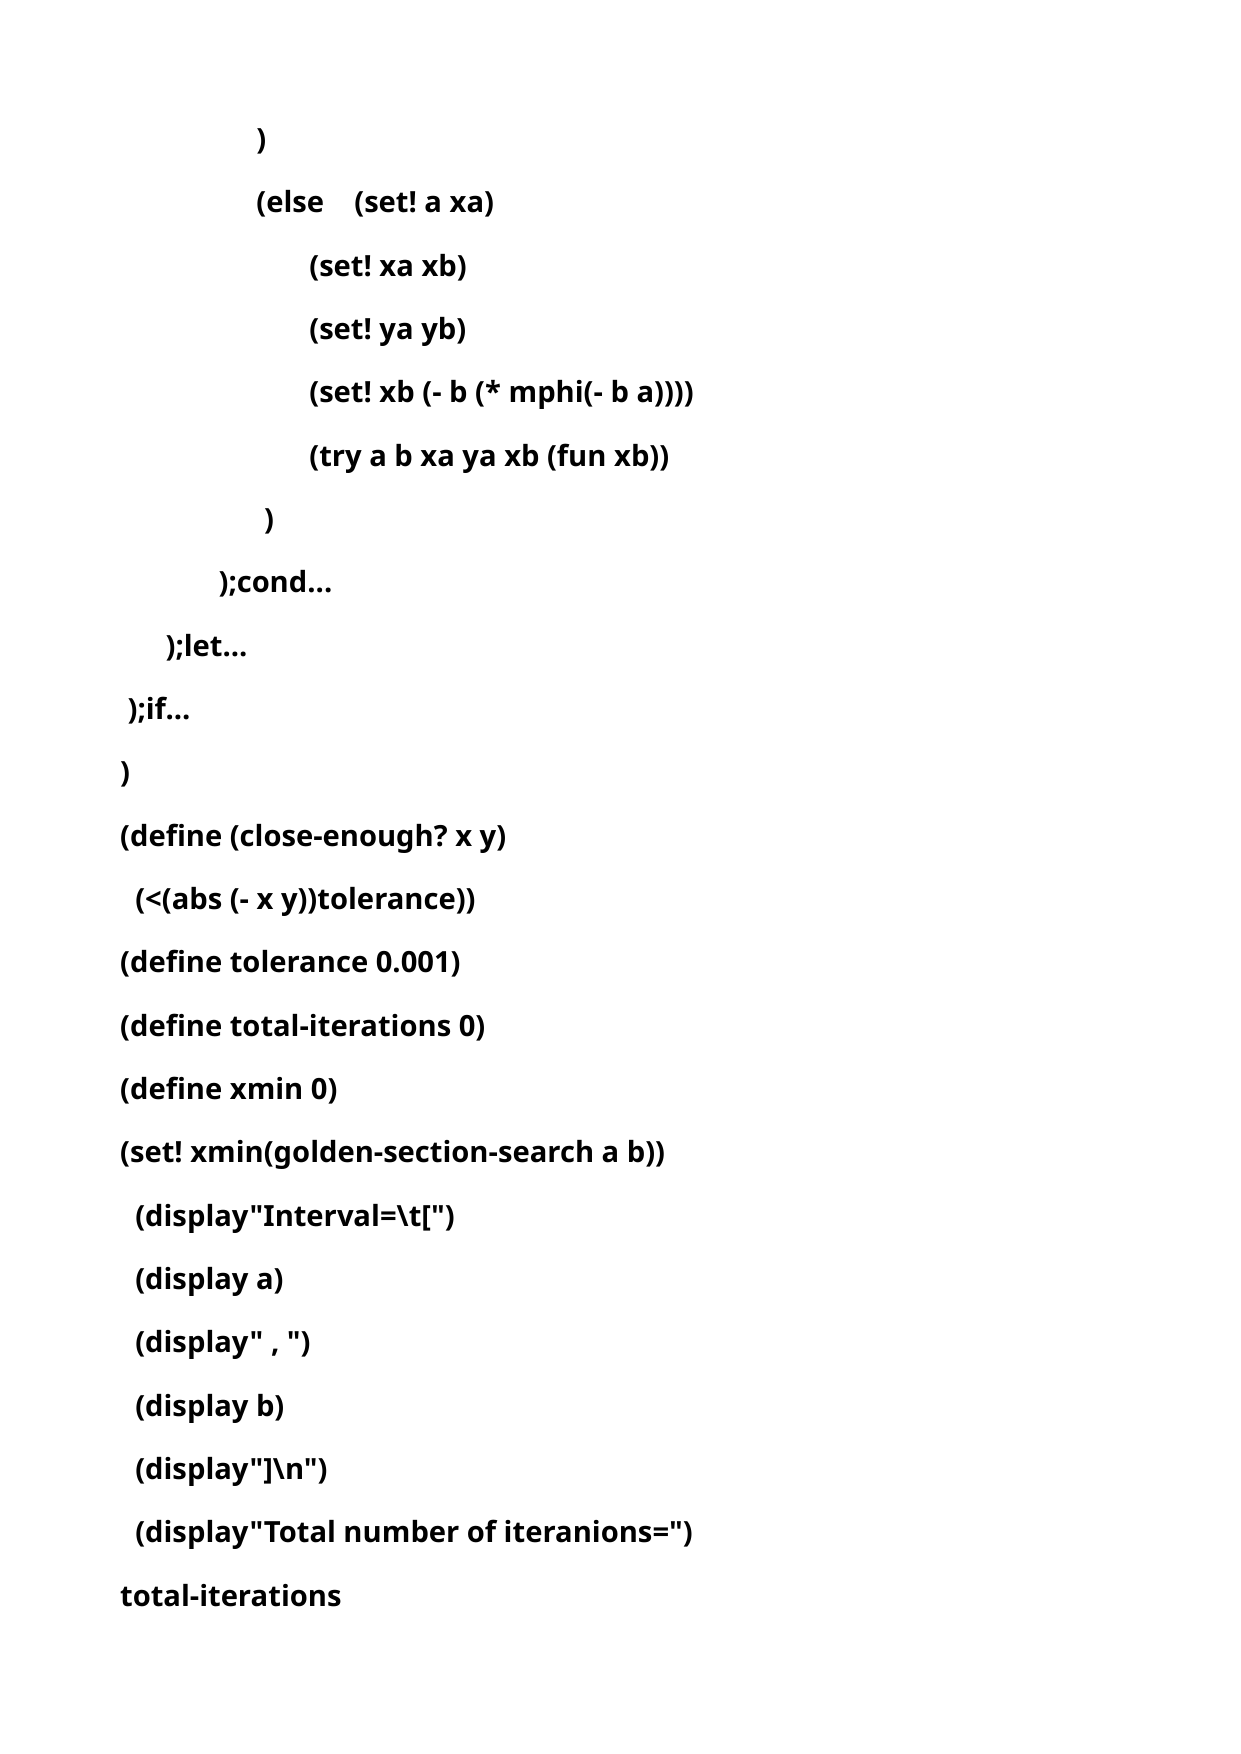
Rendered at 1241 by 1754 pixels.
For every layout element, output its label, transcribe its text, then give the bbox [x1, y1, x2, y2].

text (define tolerance 0.001) [120, 941, 1120, 981]
text ) [120, 751, 1120, 791]
text );let... [120, 625, 1120, 664]
text (define xmin 0) [120, 1068, 1120, 1108]
text total-iterations [120, 1575, 1120, 1614]
text (else (set! a xa) [120, 181, 1120, 221]
text (set! xmin(golden-section-search a b)) [120, 1131, 1120, 1171]
text (set! ya yb) [120, 308, 1120, 348]
text (set! xa xb) [120, 245, 1120, 284]
text ) [120, 498, 1120, 538]
text (try a b xa ya xb (fun xb)) [120, 435, 1120, 474]
text (display" , ") [120, 1321, 1120, 1361]
text (display"]\n") [120, 1448, 1120, 1488]
text );cond... [120, 561, 1120, 601]
text (display"Total number of iteranions=") [120, 1511, 1120, 1551]
text (define total-iterations 0) [120, 1005, 1120, 1044]
text (set! xb (- b (* mphi(- b a)))) [120, 371, 1120, 411]
text (display"Interval=\t[") [120, 1195, 1120, 1234]
text (define (close-enough? x y) [120, 815, 1120, 854]
text ) [120, 118, 1120, 158]
text );if... [120, 688, 1120, 728]
text (<(abs (- x y))tolerance)) [120, 878, 1120, 918]
text (display a) [120, 1258, 1120, 1298]
text (display b) [120, 1385, 1120, 1424]
